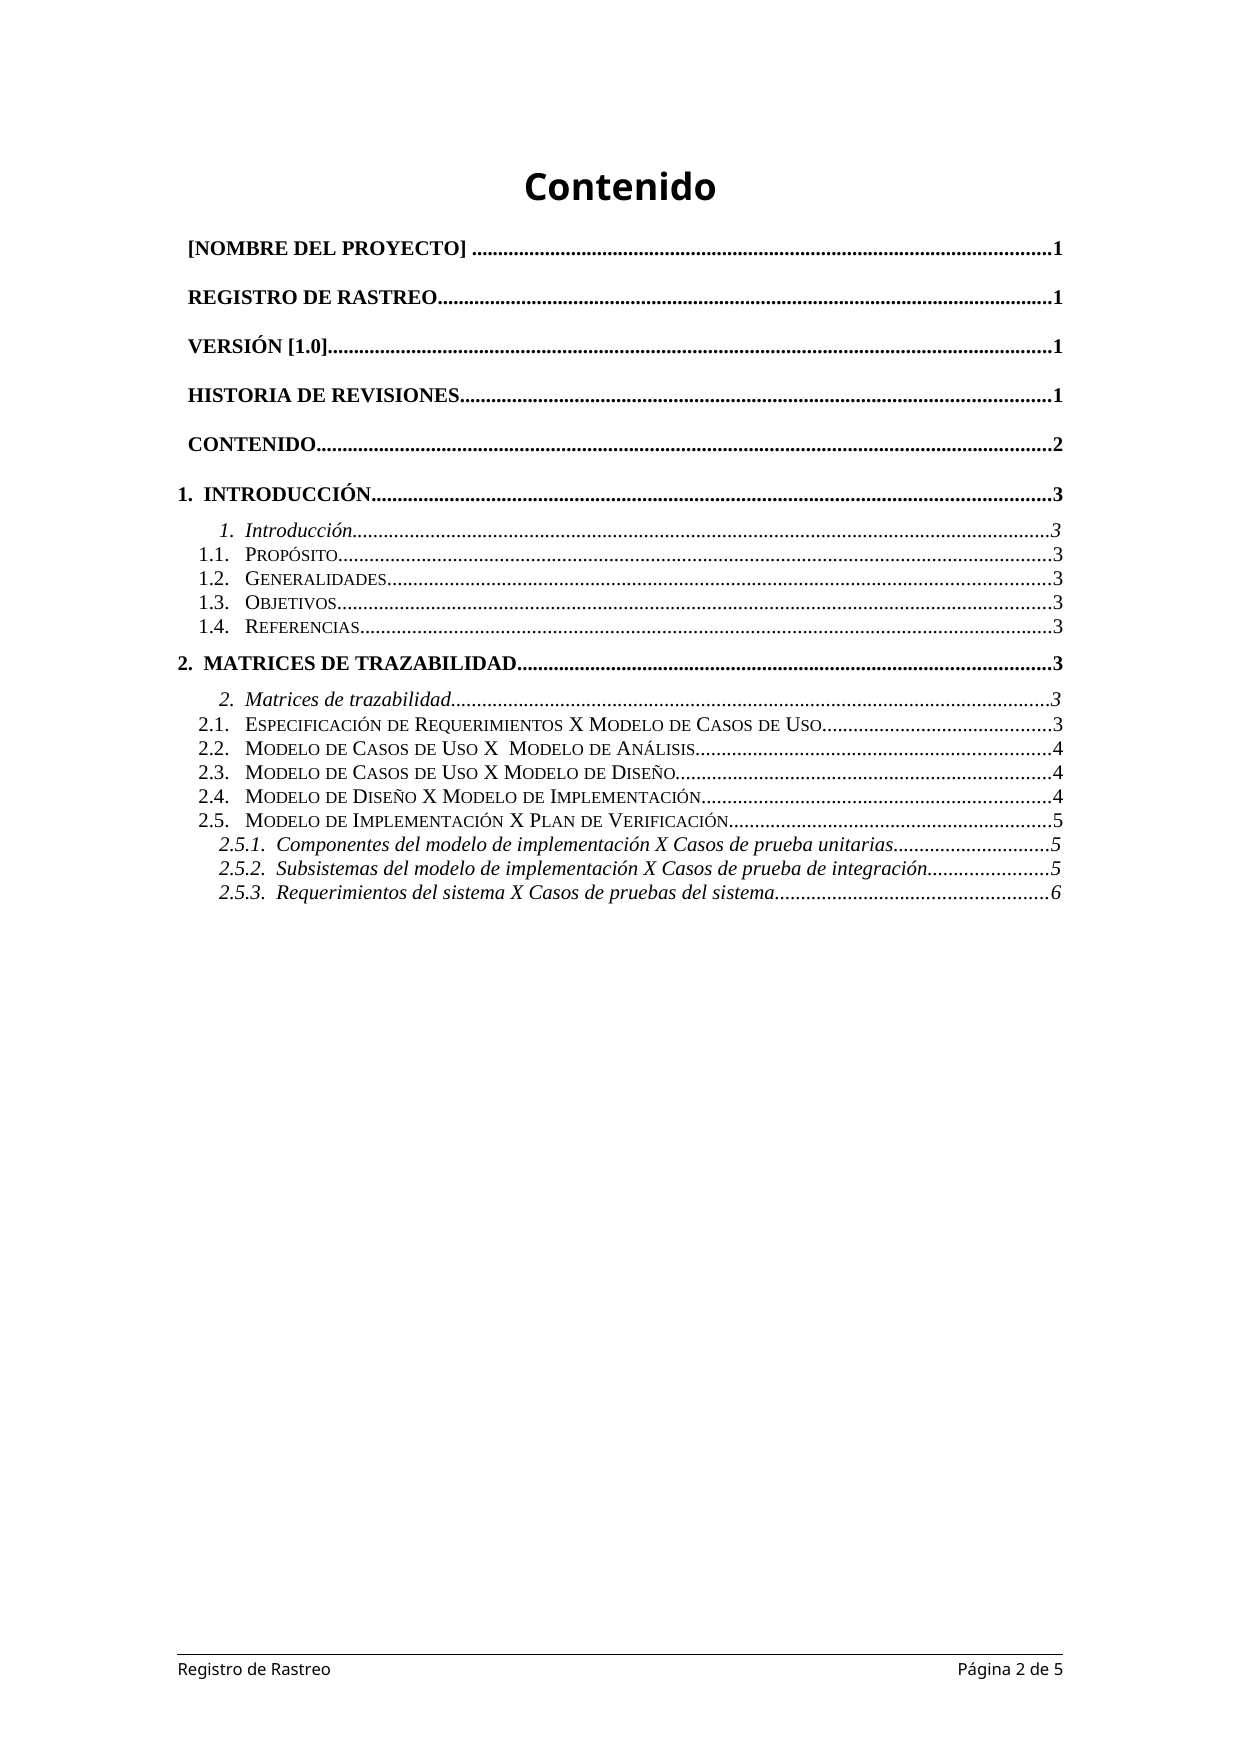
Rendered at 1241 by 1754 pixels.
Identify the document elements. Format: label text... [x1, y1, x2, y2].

text 2.5.1. Componentes del modelo de implementación X Casos de prueba unitarias 5 [219, 832, 1063, 856]
text [Nombre del proyecto] 1 [177, 236, 1063, 260]
text 1.3. Objetivos 3 [198, 590, 1063, 614]
text 1.2. Generalidades 3 [198, 566, 1063, 590]
text 1.4. Referencias 3 [198, 614, 1063, 638]
text 2. Matrices de trazabilidad 3 [219, 687, 1063, 711]
text Registro de rastreo 1 [177, 285, 1063, 309]
text Versión [1.0] 1 [177, 334, 1063, 358]
text 2. Matrices de trazabilidad 3 [177, 651, 1063, 675]
text Historia de revisiones 1 [177, 383, 1063, 407]
text 2.5.2. Subsistemas del modelo de implementación X Casos de prueba de integración 5 [219, 856, 1063, 880]
text 2.3. Modelo de Casos de Uso X Modelo de Diseño 4 [198, 759, 1063, 784]
text Contenido 2 [177, 432, 1063, 456]
text 1. Introducción 3 [177, 481, 1063, 506]
text 2.1. Especificación de Requerimientos X Modelo de Casos de Uso 3 [198, 711, 1063, 736]
text 2.5.3. Requerimientos del sistema X Casos de pruebas del sistema. 6 [219, 880, 1063, 904]
text 2.4. Modelo de Diseño X Modelo de Implementación 4 [198, 784, 1063, 808]
text 2.2. Modelo de Casos de Uso X Modelo de Análisis 4 [198, 736, 1063, 759]
text Contenido [177, 160, 1063, 211]
text 2.5. Modelo de Implementación X Plan de Verificación 5 [198, 808, 1063, 832]
text 1.1. Propósito 3 [198, 542, 1063, 566]
text 1. Introducción 3 [219, 518, 1063, 542]
